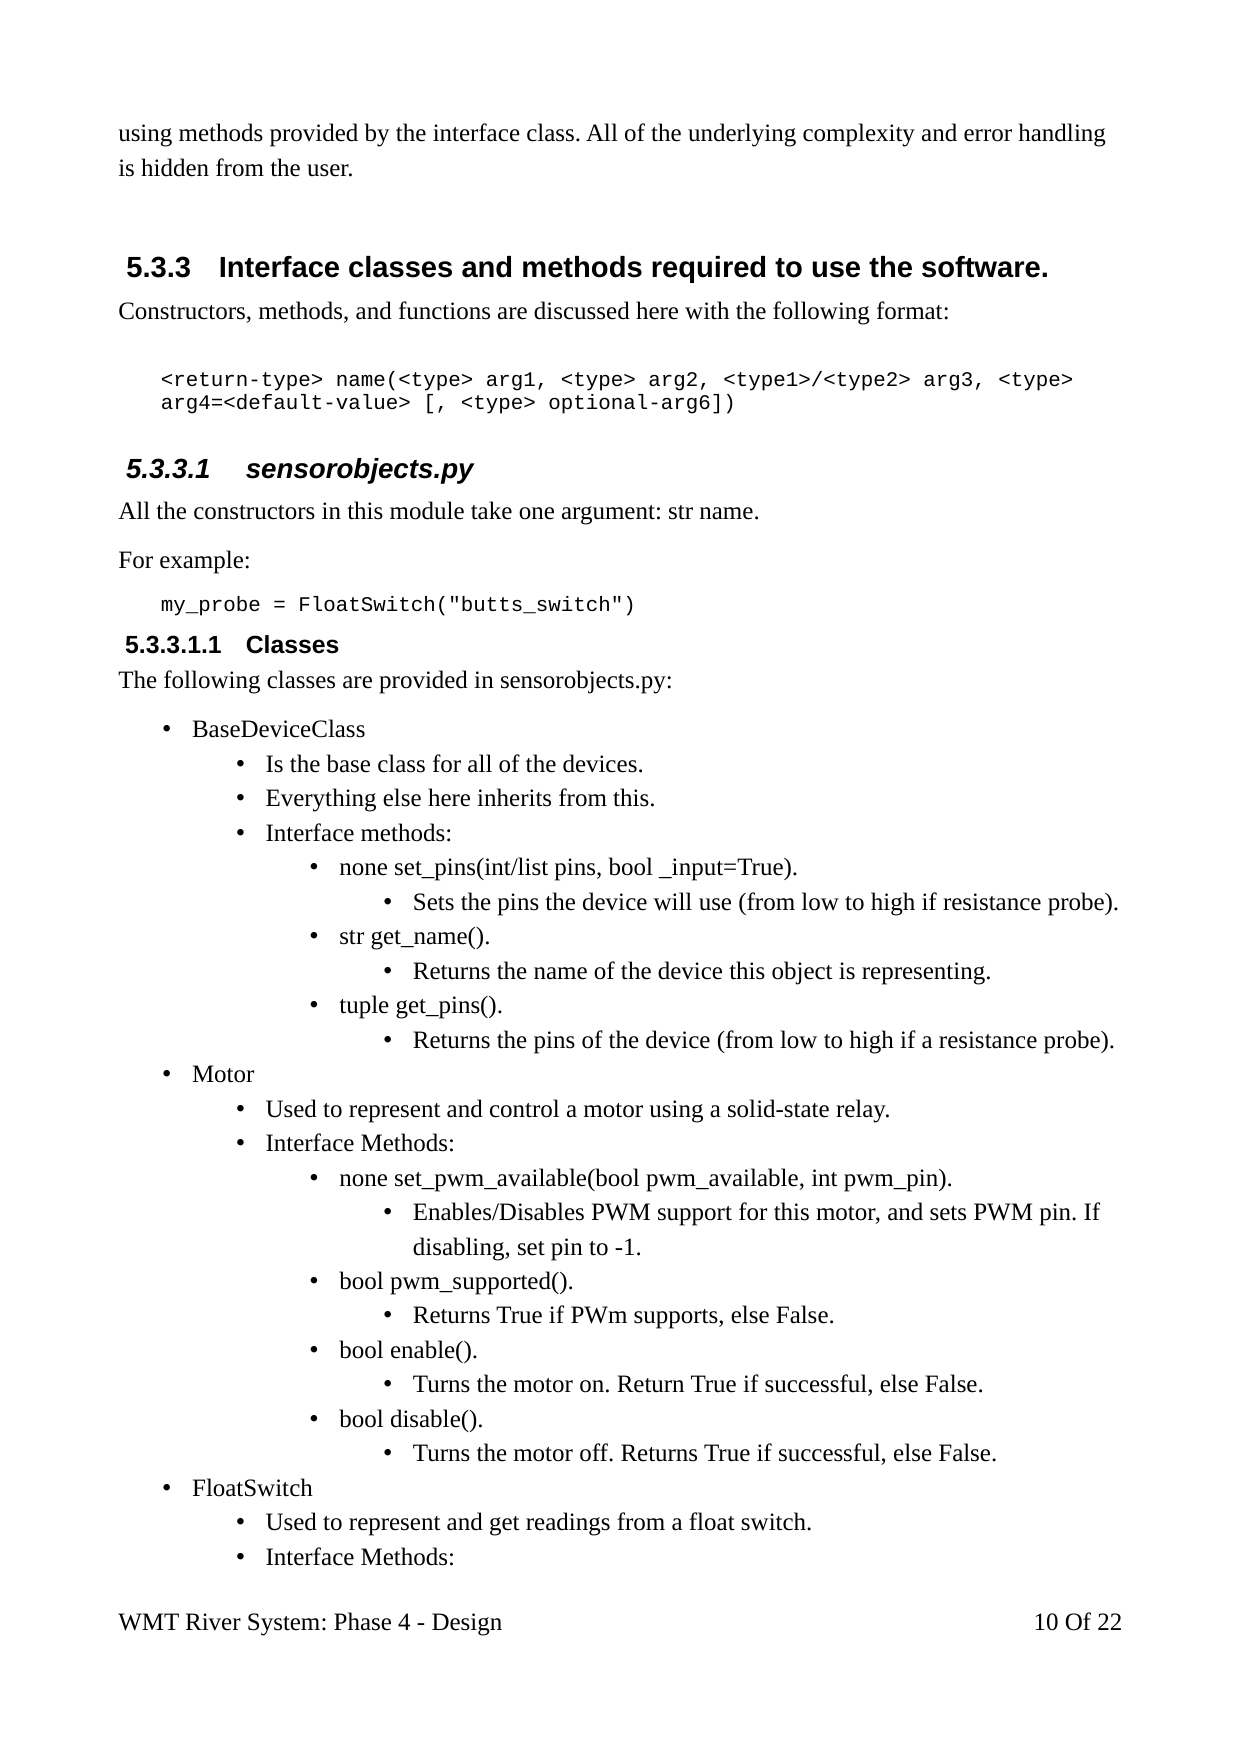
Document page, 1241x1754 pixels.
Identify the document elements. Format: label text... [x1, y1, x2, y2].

list Returns True if PWm supports, else False. [383, 1301, 1122, 1329]
list Motor [162, 1059, 1122, 1088]
list Turns the motor off. Returns True if successful, else False. [383, 1438, 1122, 1467]
list Is the base class for all of the devices. [236, 749, 1122, 778]
list tuple get_pins(). [309, 990, 1122, 1019]
list Turns the motor on. Return True if successful, else False. [383, 1369, 1122, 1398]
list FloatSwitch [162, 1473, 1122, 1502]
list BaseDeviceClass [162, 714, 1122, 743]
list none set_pwm_available(bool pwm_available, int pwm_pin). [309, 1163, 1122, 1191]
list bool pwm_supported(). [309, 1266, 1122, 1295]
list Interface Methods: [236, 1542, 1122, 1571]
list Returns the name of the device this object is representing. [383, 956, 1122, 984]
subtitle Interface classes and methods required to use the software. [118, 250, 1122, 283]
text using methods provided by the interface class. All of the underlying complexity and error handling is hidden from the user. [118, 118, 1122, 181]
list bool enable(). [309, 1335, 1122, 1364]
list Enables/Disables PWM support for this motor, and sets PWM pin. If disabling, set pin to -1. [383, 1197, 1122, 1260]
text Constructors, methods, and functions are discussed here with the following format: [118, 296, 1122, 324]
list str get_name(). [309, 921, 1122, 950]
list bool disable(). [309, 1404, 1122, 1433]
text my_probe = FloatSwitch("butts_switch") [161, 594, 1122, 618]
list Returns the pins of the device (from low to high if a resistance probe). [383, 1025, 1122, 1053]
list Interface methods: [236, 818, 1122, 847]
list Used to represent and get readings from a float switch. [236, 1507, 1122, 1536]
list Interface Methods: [236, 1128, 1122, 1157]
text For example: [118, 545, 1122, 574]
list none set_pins(int/list pins, bool _input=True). [309, 852, 1122, 881]
text All the constructors in this module take one argument: str name. [118, 496, 1122, 525]
list Sets the pins the device will use (from low to high if resistance probe). [383, 887, 1122, 916]
subtitle Classes [118, 631, 1122, 659]
list Everything else here inherits from this. [236, 783, 1122, 812]
text The following classes are provided in sensorobjects.py: [118, 665, 1122, 694]
text <return-type> name(<type> arg1, <type> arg2, <type1>/<type2> arg3, <type> arg4=<default-value> [, <type> optional-arg6]) [161, 345, 1122, 439]
list Used to represent and control a motor using a solid-state relay. [236, 1094, 1122, 1122]
subtitle sensorobjects.py [118, 452, 1122, 484]
